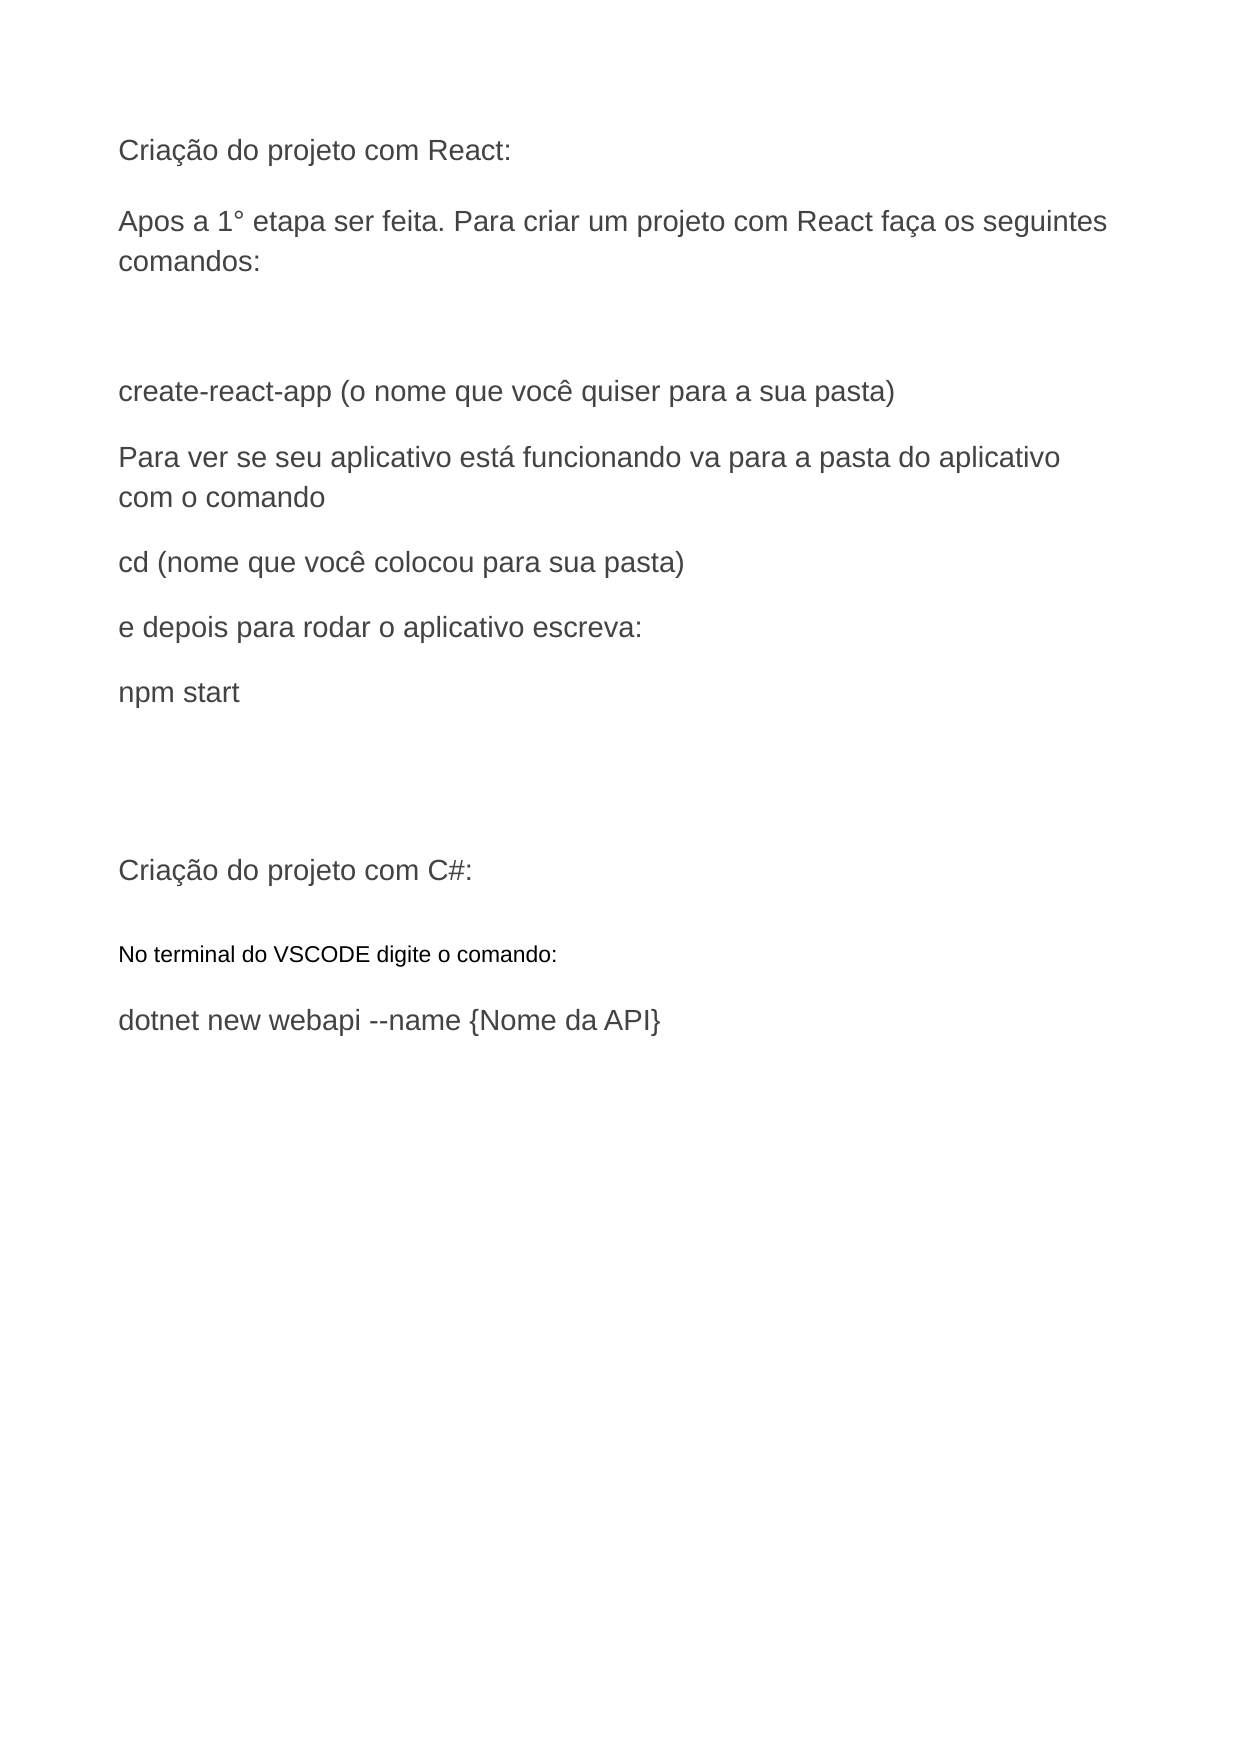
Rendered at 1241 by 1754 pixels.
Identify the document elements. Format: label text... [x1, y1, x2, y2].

subtitle create-react-app (o nome que você quiser para a sua pasta) [118, 374, 1122, 408]
subtitle dotnet new webapi --name {Nome da API} [118, 1003, 1122, 1036]
subtitle cd (nome que você colocou para sua pasta) [118, 545, 1122, 578]
subtitle e depois para rodar o aplicativo escreva: [118, 610, 1122, 644]
subtitle Criação do projeto com C#: [118, 853, 1122, 887]
subtitle Para ver se seu aplicativo está funcionando va para a pasta do aplicativo com o comando [118, 439, 1122, 513]
subtitle npm start [118, 675, 1122, 709]
subtitle Criação do projeto com React: [118, 133, 1122, 166]
subtitle Apos a 1° etapa ser feita. Para criar um projeto com React faça os seguintes comandos: [118, 204, 1122, 277]
text No terminal do VSCODE digite o comando: [118, 941, 1122, 968]
